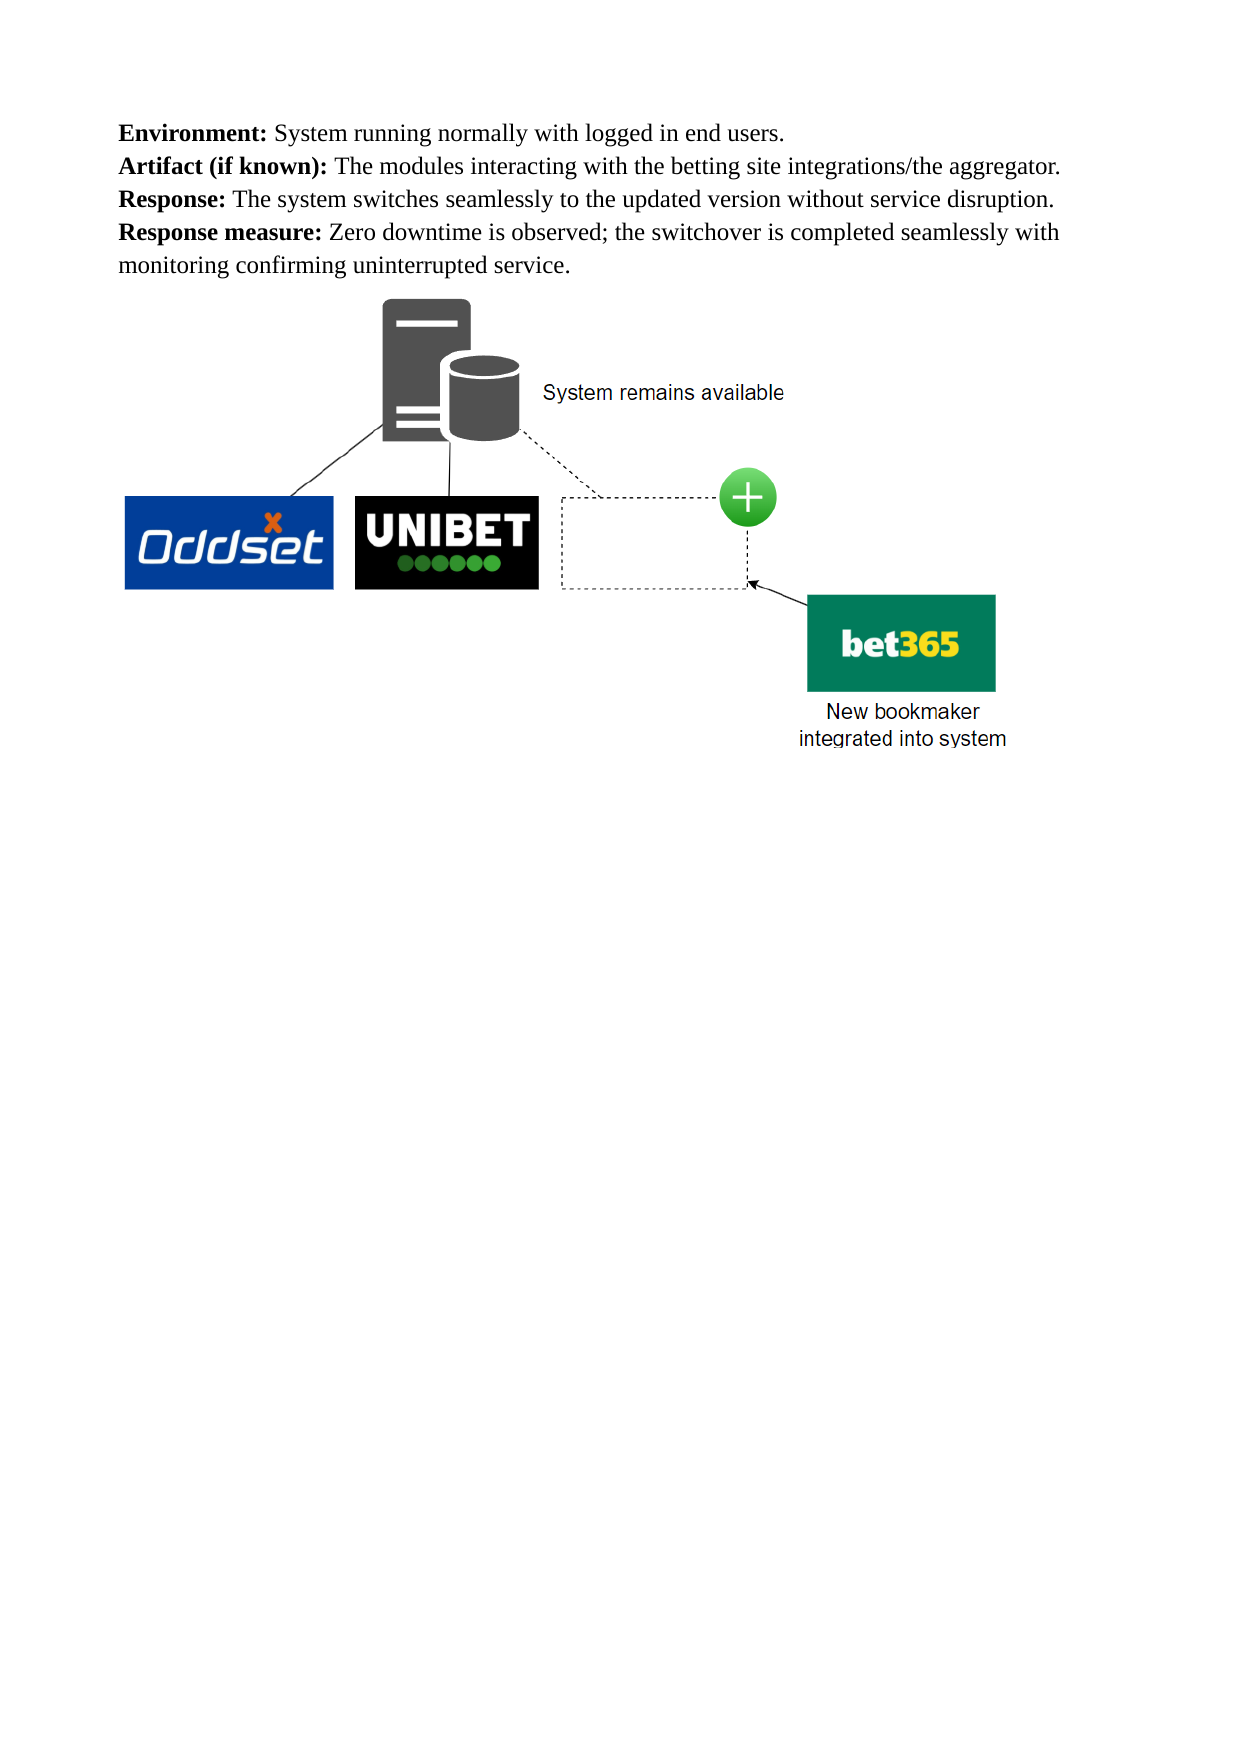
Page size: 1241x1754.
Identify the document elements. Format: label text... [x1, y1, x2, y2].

text Environment: System running normally with logged in end users. Artifact (if known): The modules interacting with the betting site integrations/the aggregator. Response: The system switches seamlessly to the updated version without service disruption. Response measure: Zero downtime is observed; the switchover is completed seamlessly with monitoring confirming uninterrupted service. [118, 118, 1122, 279]
picture [118, 297, 1013, 748]
